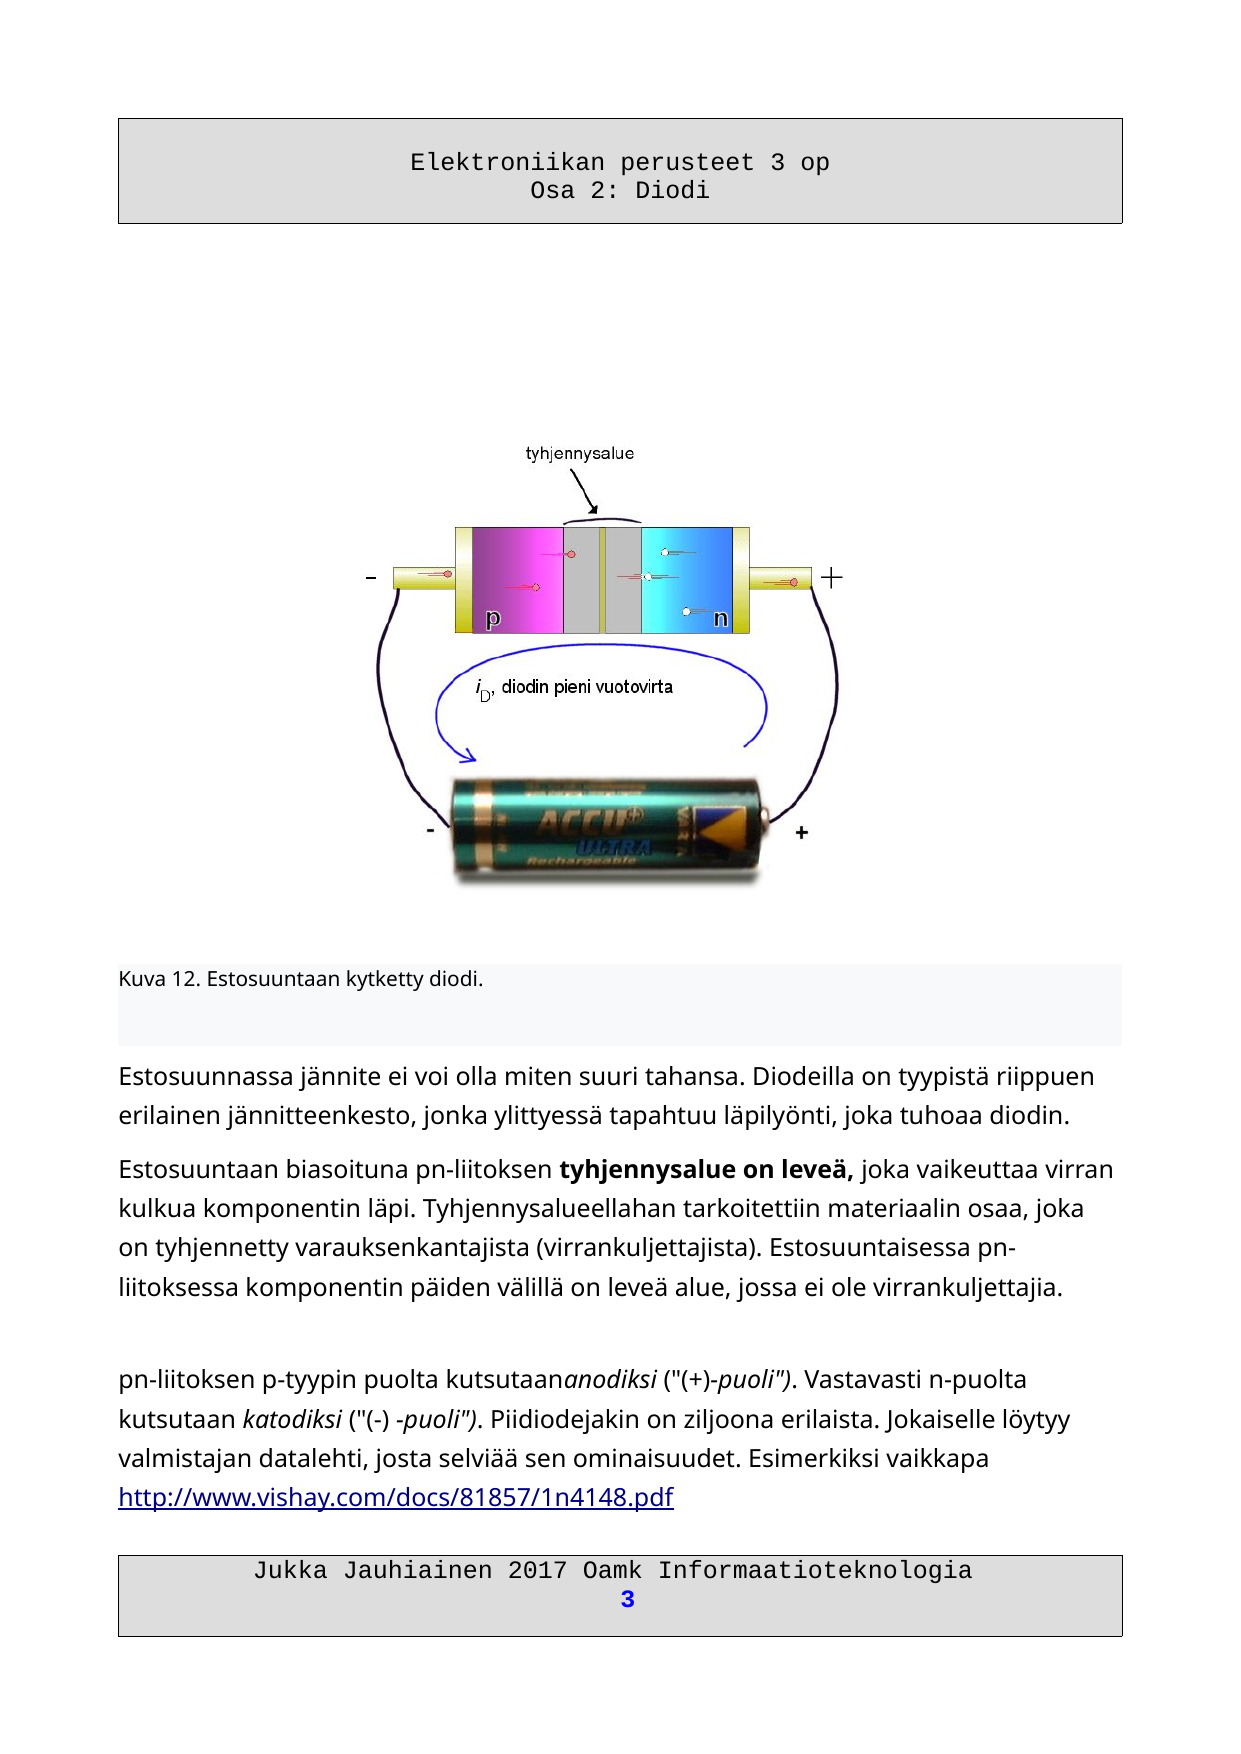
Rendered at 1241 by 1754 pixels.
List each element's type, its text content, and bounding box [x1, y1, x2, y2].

text Kuva 12. Estosuuntaan kytketty diodi. [118, 964, 1122, 993]
picture [339, 438, 862, 893]
text Estosuuntaan biasoituna pn-liitoksen tyhjennysalue on leveä, joka vaikeuttaa virran kulkua komponentin läpi. Tyhjennysalueellahan tarkoitettiin materiaalin osaa, joka on tyhjennetty varauksenkantajista (virrankuljettajista). Estosuuntaisessa pn-liitoksessa komponentin päiden välillä on leveä alue, jossa ei ole virrankuljettajia. [118, 1152, 1122, 1342]
text pn-liitoksen p-tyypin puolta kutsutaananodiksi ("(+)-puoli"). Vastavasti n-puolta kutsutaan katodiksi ("(-) -puoli"). Piidiodejakin on ziljoona erilaista. Jokaiselle löytyy valmistajan datalehti, josta selviää sen ominaisuudet. Esimerkiksi vaikkapa http://www.vishay.com/docs/81857/1n4148.pdf [118, 1362, 1122, 1514]
text Estosuunnassa jännite ei voi olla miten suuri tahansa. Diodeilla on tyypistä riippuen erilainen jännitteenkesto, jonka ylittyessä tapahtuu läpilyönti, joka tuhoaa diodin. [118, 1059, 1122, 1132]
